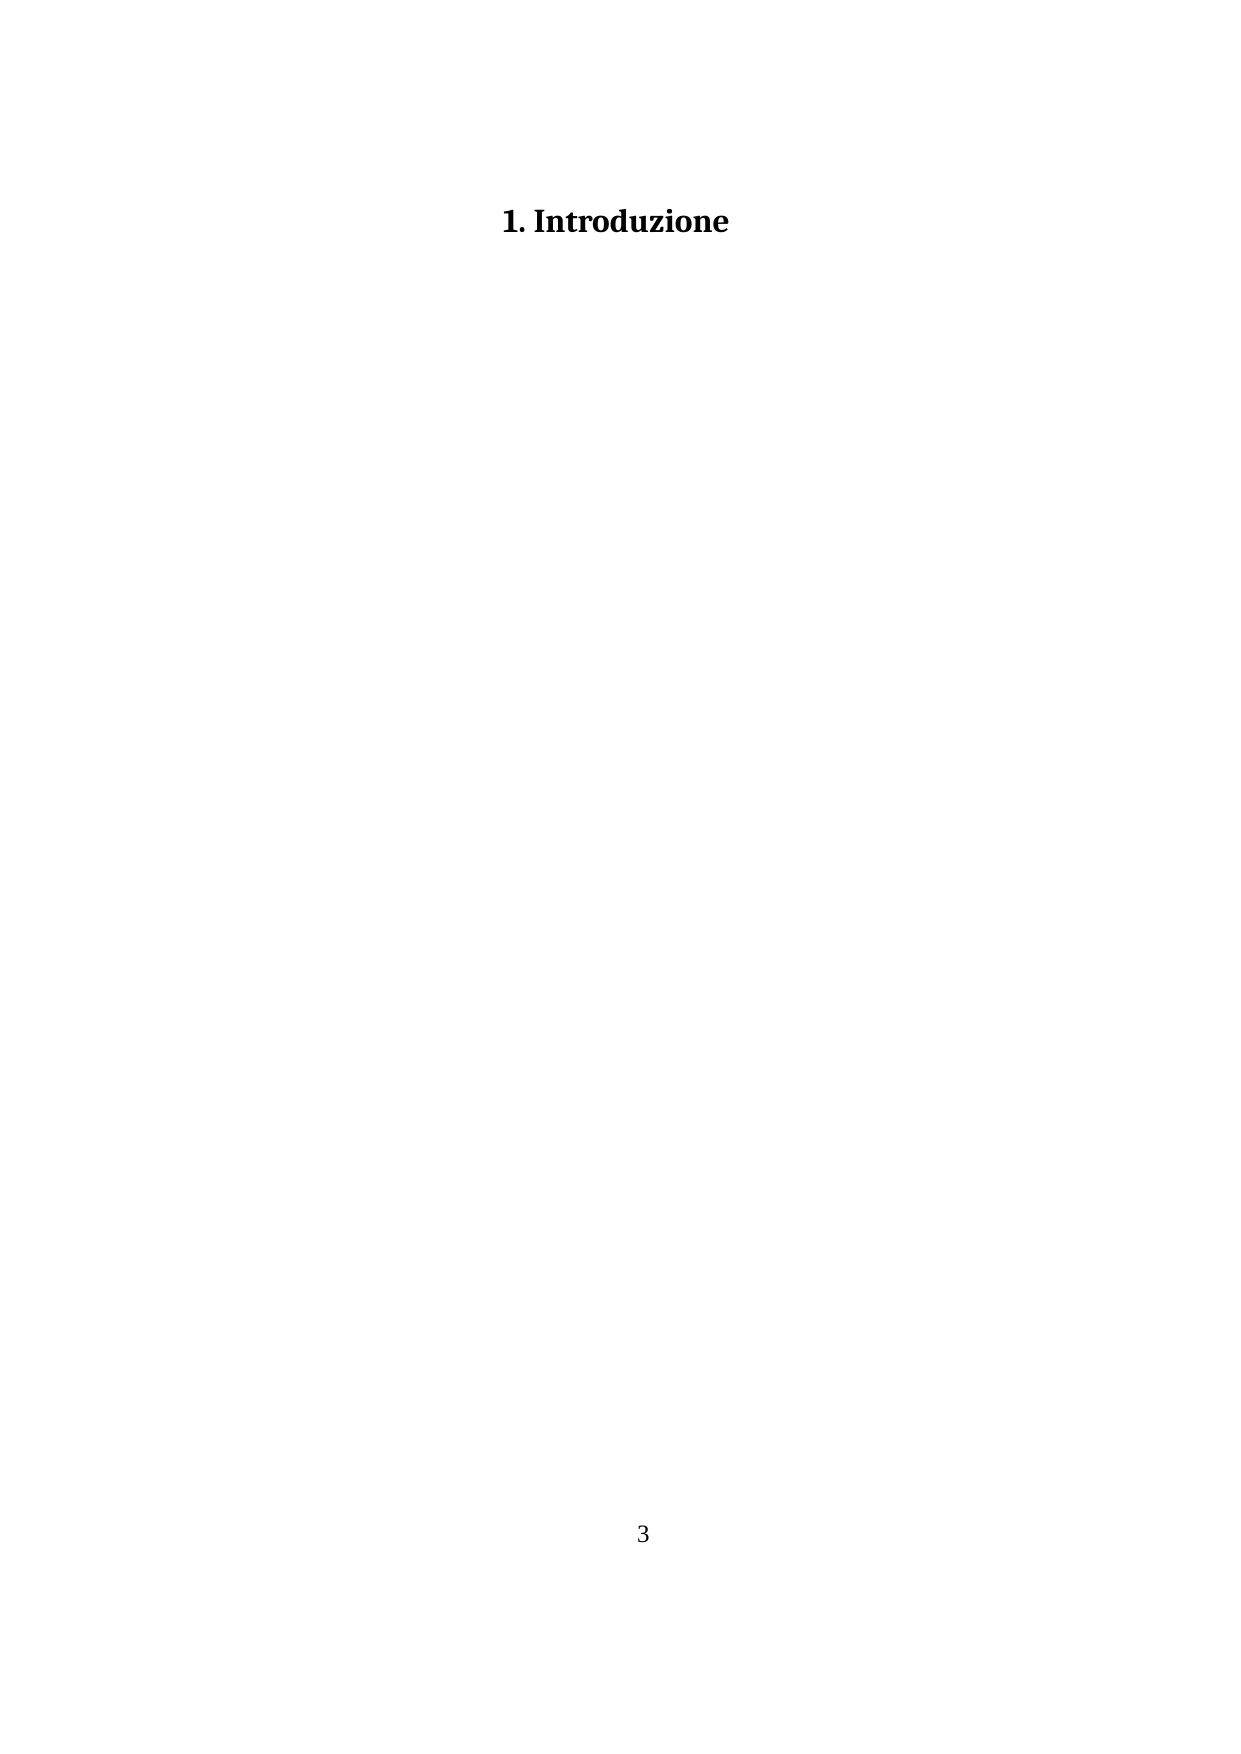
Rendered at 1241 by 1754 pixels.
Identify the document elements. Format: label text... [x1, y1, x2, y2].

subtitle Introduzione [140, 202, 1093, 241]
